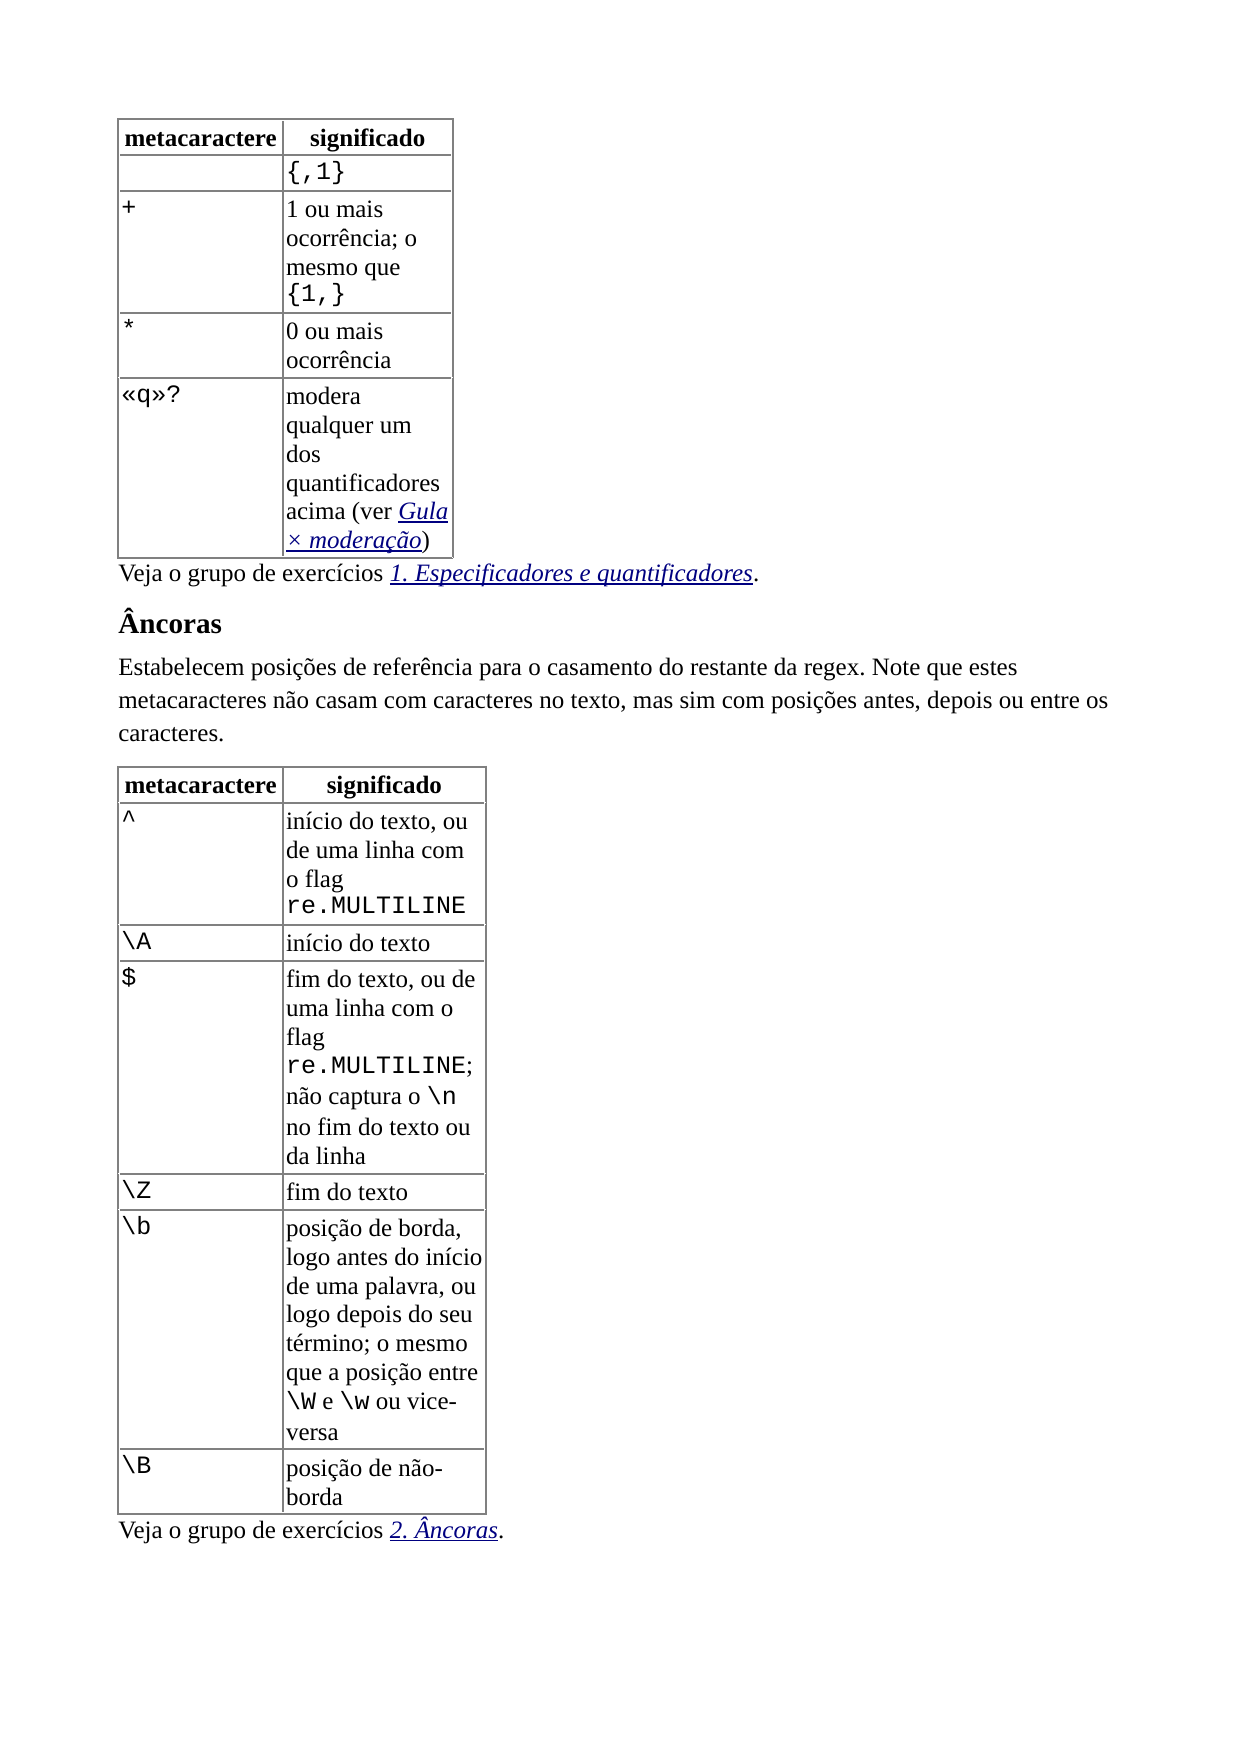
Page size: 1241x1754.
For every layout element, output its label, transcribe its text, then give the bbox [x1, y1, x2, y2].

table_cell posição de borda, logo antes do início de uma palavra, ou logo depois do seu término; o mesmo que a posição entre \W e \w ou vice-versa [284, 1209, 486, 1448]
table_cell 0 ou mais ocorrência [284, 312, 452, 377]
table_cell \Z [119, 1173, 282, 1209]
table_cell {,1} [284, 154, 452, 190]
table_cell início do texto, ou de uma linha com o flag re.MULTILINE [284, 802, 485, 924]
table_cell posição de não-borda [283, 1448, 485, 1513]
table_cell fim do texto [284, 1173, 485, 1209]
table_cell 1 ou mais ocorrência; o mesmo que {1,} [284, 190, 452, 312]
table_cell início do texto [284, 924, 485, 960]
text Veja o grupo de exercícios 2. Âncoras. [118, 1515, 1122, 1543]
table_header significado [284, 768, 485, 802]
table_cell \b [118, 1209, 282, 1448]
table_cell * [119, 312, 282, 377]
table_cell [119, 154, 282, 190]
table_cell + [119, 190, 282, 312]
table_header metacaractere [119, 768, 282, 802]
table_cell \B [119, 1448, 283, 1513]
table_cell ^ [119, 802, 282, 924]
table_cell $ [119, 960, 282, 1173]
table_cell fim do texto, ou de uma linha com o flag re.MULTILINE; não captura o \n no fim do texto ou da linha [284, 960, 485, 1173]
table_header metacaractere [119, 120, 282, 154]
text Estabelecem posições de referência para o casamento do restante da regex. Note que estes metacaracteres não casam com caracteres no texto, mas sim com posições antes, depois ou entre os caracteres. [118, 652, 1122, 747]
table_header significado [284, 120, 452, 154]
table_cell modera qualquer um dos quantificadores acima (ver Gula × moderação) [283, 377, 452, 557]
subtitle Âncoras [118, 606, 1122, 639]
table_cell «q»? [119, 377, 283, 557]
text Veja o grupo de exercícios 1. Especificadores e quantificadores. [118, 558, 1122, 587]
table_cell \A [119, 924, 282, 960]
